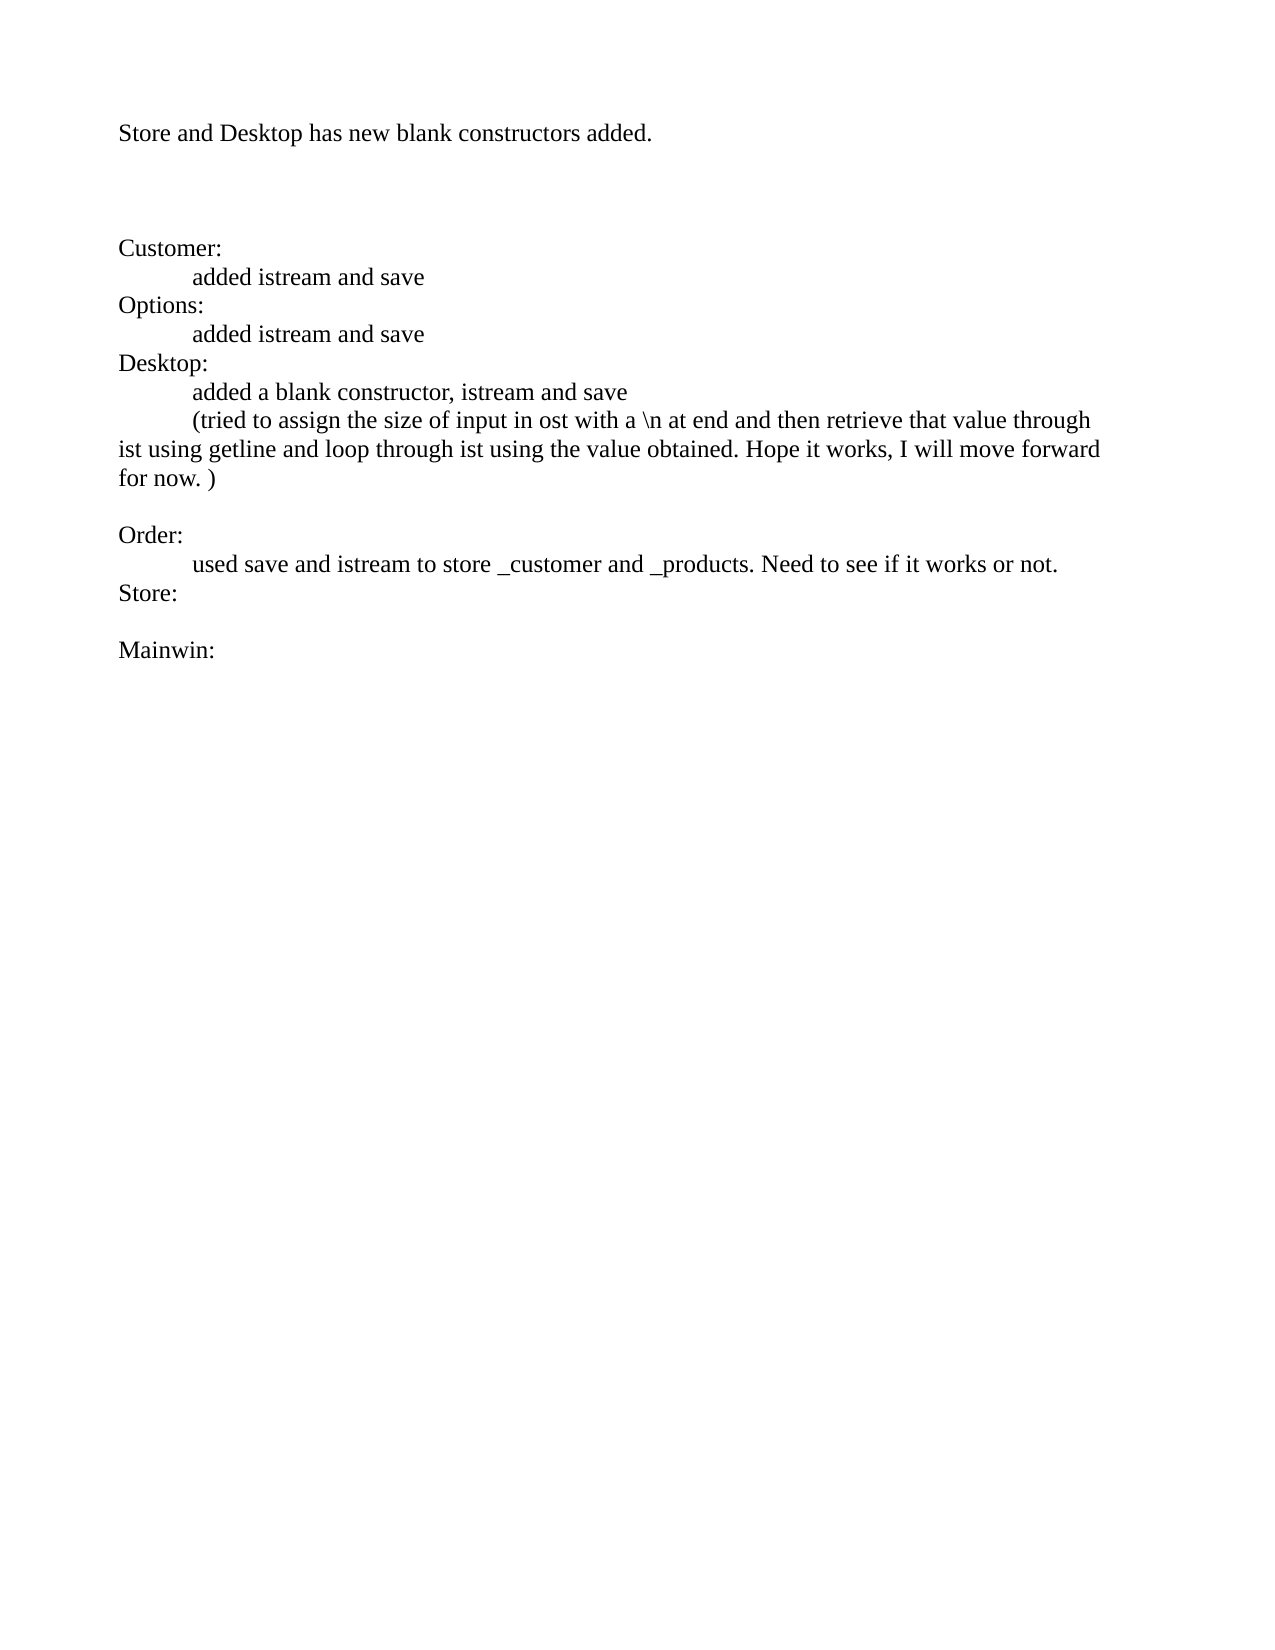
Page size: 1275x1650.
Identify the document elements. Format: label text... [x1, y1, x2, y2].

text used save and istream to store _customer and _products. Need to see if it works or not. [118, 549, 1157, 578]
text added istream and save [118, 262, 1157, 291]
text (tried to assign the size of input in ost with a \n at end and then retrieve that value through [118, 406, 1157, 434]
text ist using getline and loop through ist using the value obtained. Hope it works, I will move forward [118, 434, 1157, 463]
text Store: [118, 578, 1157, 607]
text added a blank constructor, istream and save [118, 377, 1157, 406]
text Options: [118, 291, 1157, 319]
text Store and Desktop has new blank constructors added. [118, 118, 1157, 147]
text Customer: [118, 233, 1157, 262]
text Desktop: [118, 348, 1157, 377]
text added istream and save [118, 319, 1157, 348]
text for now. ) [118, 463, 1157, 492]
text Mainwin: [118, 636, 1157, 664]
text Order: [118, 521, 1157, 549]
